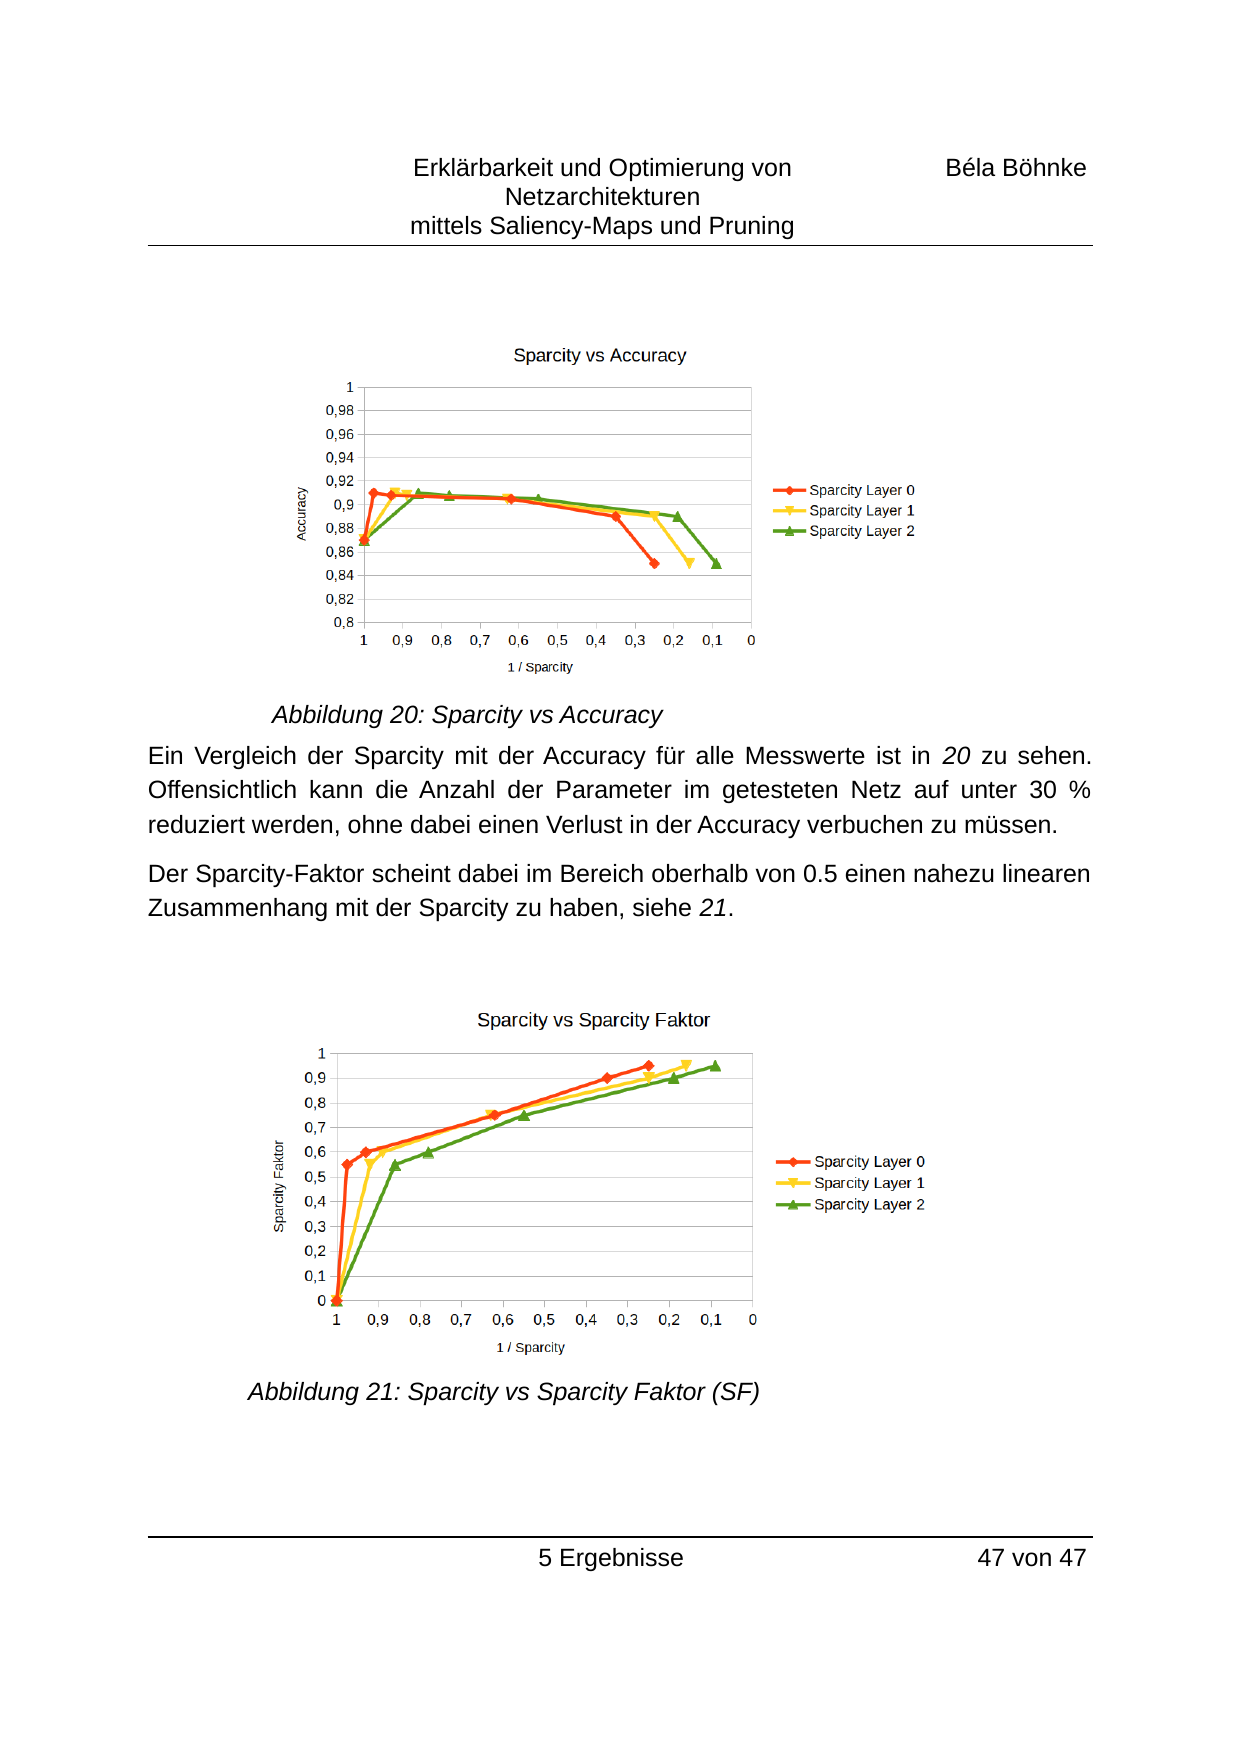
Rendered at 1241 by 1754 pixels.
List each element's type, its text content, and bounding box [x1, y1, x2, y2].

text Abbildung 21: Sparcity vs Sparcity Faktor (SF) [248, 1377, 938, 1406]
text Abbildung 20: Sparcity vs Accuracy [272, 326, 941, 729]
text Der Sparcity-Faktor scheint dabei im Bereich oberhalb von 0.5 einen nahezu linearen Zusammenhang mit der Sparcity zu haben, siehe Abbildung 21. [148, 859, 1093, 922]
picture [271, 325, 928, 695]
picture [247, 988, 939, 1377]
text Der Sparcity-Faktor scheint dabei im Bereich oberhalb von 0.5 einen nahezu linearen Zusammenhang mit der Sparcity zu haben, siehe Abbildung 21. [248, 976, 938, 988]
text Ein Vergleich der Sparcity mit der Accuracy für alle Messwerte ist in Abbildung 20 zu sehen. Offensichtlich kann die Anzahl der Parameter im getesteten Netz auf unter 30 % reduziert werden, ohne dabei einen Verlust in der Accuracy verbuchen zu müssen. [148, 304, 1093, 839]
